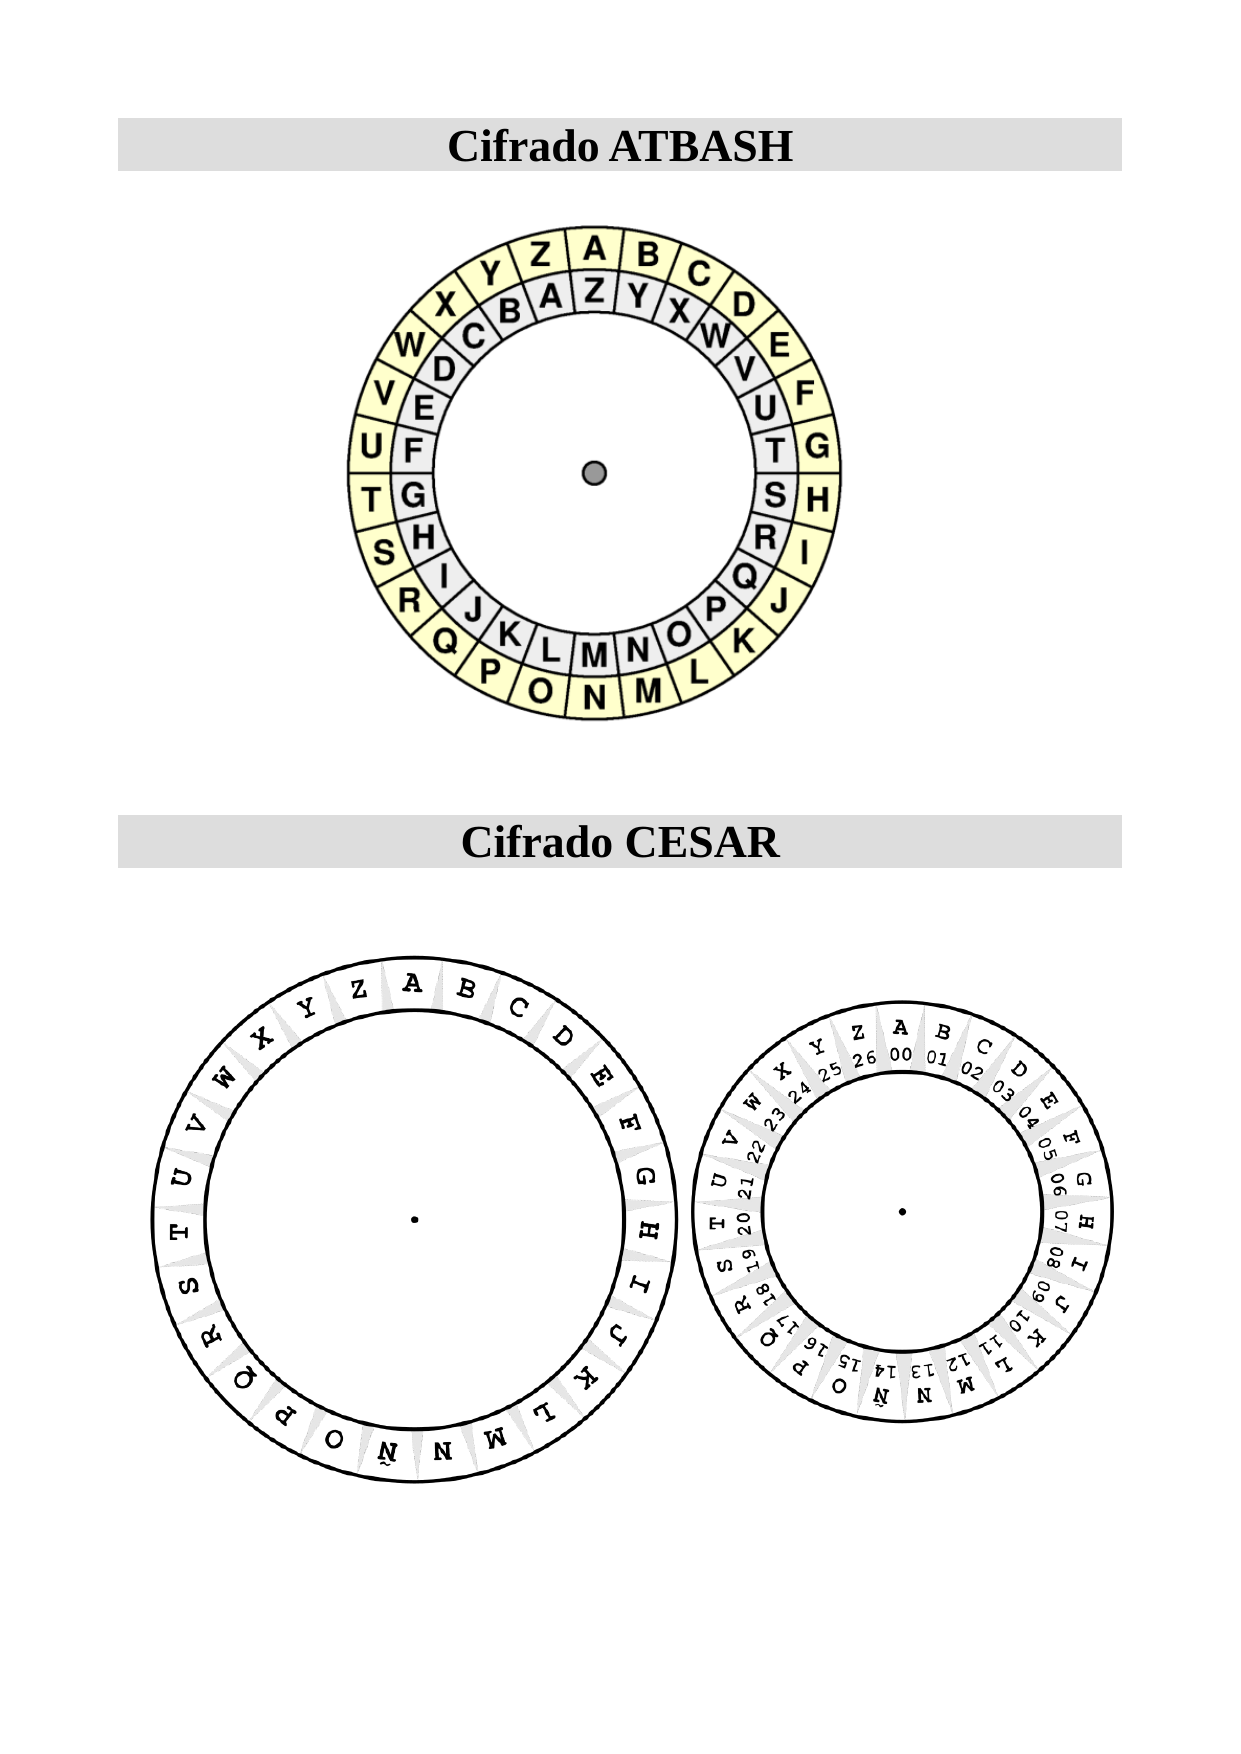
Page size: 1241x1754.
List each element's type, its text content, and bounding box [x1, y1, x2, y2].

picture [321, 220, 880, 758]
text Cifrado CESAR [118, 815, 1122, 868]
picture [127, 932, 1132, 1492]
text Cifrado ATBASH [118, 118, 1122, 171]
